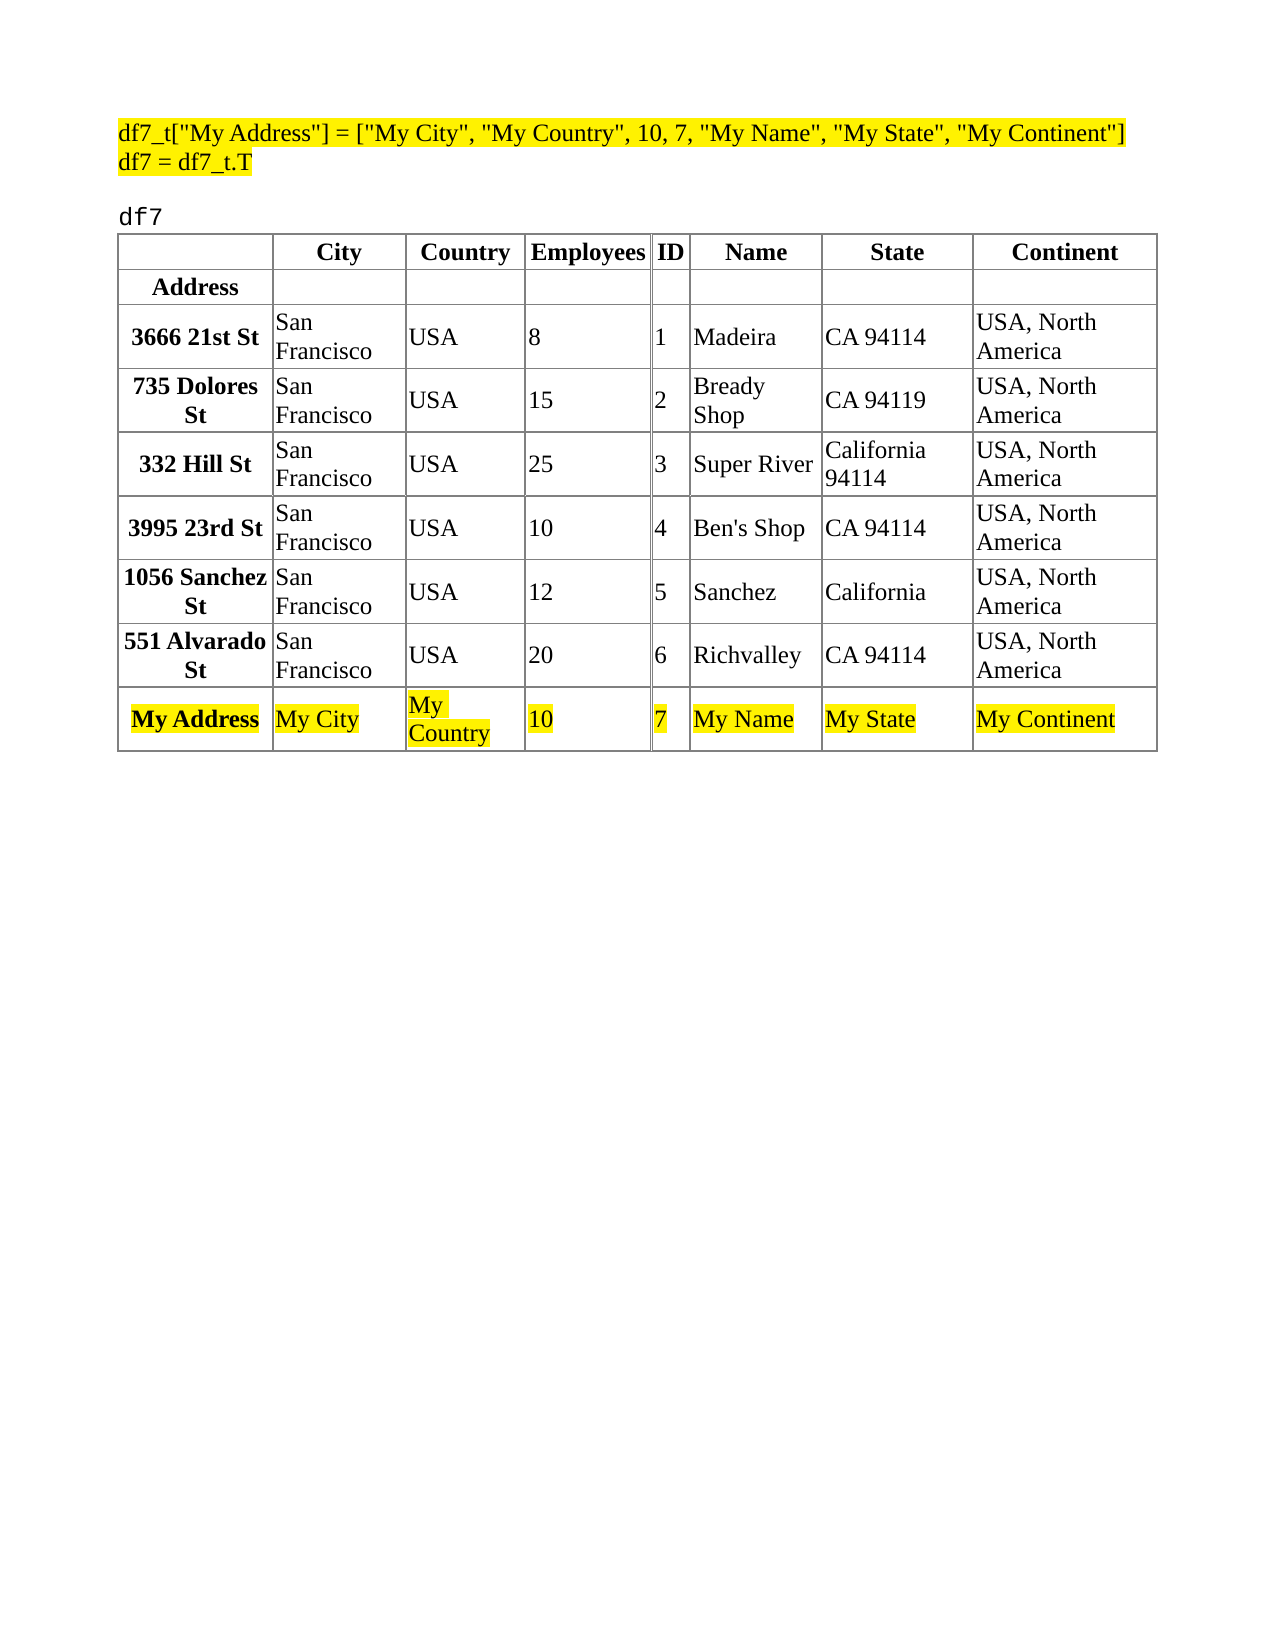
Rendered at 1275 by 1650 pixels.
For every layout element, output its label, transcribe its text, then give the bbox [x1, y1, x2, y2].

table_cell USA [407, 369, 524, 431]
table_cell 1 [653, 305, 689, 368]
table_cell 8 [526, 305, 650, 368]
table_cell 10 [526, 688, 650, 750]
table_cell USA [407, 560, 524, 623]
table_cell 4 [653, 497, 689, 559]
table_cell My Continent [974, 688, 1156, 750]
table_header State [823, 235, 972, 269]
table_cell [526, 270, 650, 304]
table_cell San Francisco [274, 305, 405, 368]
table_cell USA [407, 497, 524, 559]
table_cell [691, 270, 821, 304]
table_cell CA 94119 [823, 369, 972, 431]
table_cell Sanchez [691, 560, 821, 623]
table_cell 551 Alvarado St [119, 624, 272, 686]
table_cell Ben's Shop [691, 497, 821, 559]
table_cell USA, North America [974, 369, 1156, 431]
table_cell Super River [691, 433, 821, 495]
table_cell [407, 270, 524, 304]
table_cell San Francisco [274, 624, 405, 686]
text df7 = df7_t.T [118, 147, 1157, 176]
table_cell 6 [653, 624, 689, 686]
table_cell 5 [653, 560, 689, 623]
table_cell 10 [526, 497, 650, 559]
text df7_t["My Address"] = ["My City", "My Country", 10, 7, "My Name", "My State", "My Continent"] [118, 118, 1157, 147]
table_cell California 94114 [823, 433, 972, 495]
table_cell 3666 21st St [119, 305, 272, 368]
table_cell CA 94114 [823, 497, 972, 559]
table_header [119, 235, 272, 269]
text df7 [118, 204, 1157, 233]
table_cell 12 [526, 560, 650, 623]
table_cell San Francisco [274, 560, 405, 623]
table_cell USA [407, 433, 524, 495]
table_cell USA, North America [974, 624, 1156, 686]
table_cell 3 [653, 433, 689, 495]
table_cell [974, 270, 1156, 304]
table_cell USA, North America [974, 497, 1156, 559]
table_cell San Francisco [274, 497, 405, 559]
table_cell My Name [691, 688, 821, 750]
table_cell San Francisco [274, 369, 405, 431]
table_cell 1056 Sanchez St [119, 560, 272, 623]
table_cell USA [407, 305, 524, 368]
table_cell California [823, 560, 972, 623]
table_cell 7 [653, 688, 689, 750]
table_header Name [691, 235, 821, 269]
table_cell USA [407, 624, 524, 686]
table_header City [274, 235, 405, 269]
table_cell My State [823, 688, 972, 750]
table_cell 20 [526, 624, 650, 686]
table_cell [653, 270, 689, 304]
table_cell My Country [407, 688, 524, 750]
table_cell [274, 270, 405, 304]
table_cell USA, North America [974, 560, 1156, 623]
table_cell USA, North America [974, 305, 1156, 368]
table_cell 15 [526, 369, 650, 431]
table_cell Address [119, 270, 272, 304]
table_cell Madeira [691, 305, 821, 368]
table_cell San Francisco [274, 433, 405, 495]
table_cell USA, North America [974, 433, 1156, 495]
table_cell Richvalley [691, 624, 821, 686]
table_cell 25 [526, 433, 650, 495]
table_cell 735 Dolores St [119, 369, 272, 431]
table_header ID [653, 235, 689, 269]
table_cell [823, 270, 972, 304]
table_header Continent [974, 235, 1156, 269]
table_cell CA 94114 [823, 624, 972, 686]
table_cell 3995 23rd St [119, 497, 272, 559]
table_cell CA 94114 [823, 305, 972, 368]
table_header Employees [526, 235, 650, 269]
table_cell Bready Shop [691, 369, 821, 431]
table_cell 332 Hill St [119, 433, 272, 495]
table_header Country [407, 235, 524, 269]
table_cell My City [274, 688, 405, 750]
table_cell My Address [119, 688, 272, 750]
table_cell 2 [653, 369, 689, 431]
